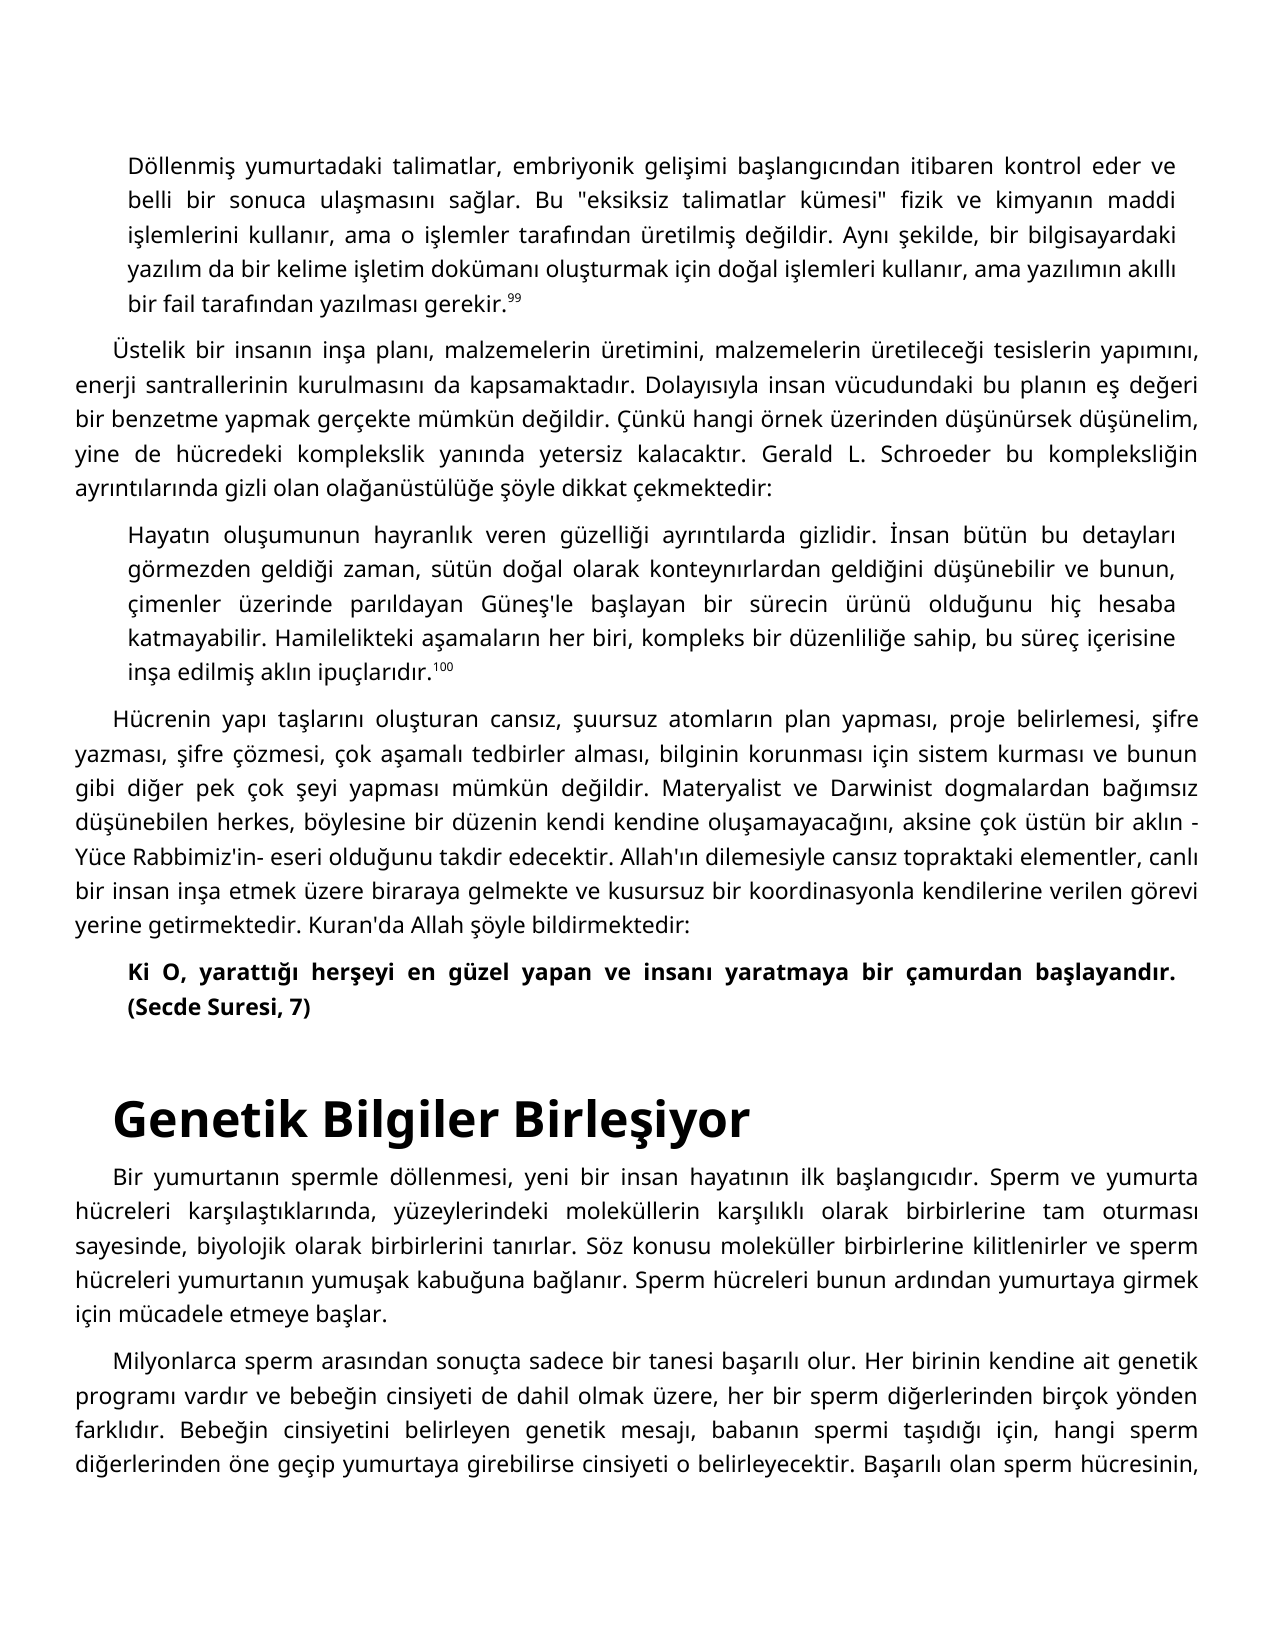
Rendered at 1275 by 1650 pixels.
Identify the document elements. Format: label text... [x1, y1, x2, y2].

text Üstelik bir insanın inşa planı, malzemelerin üretimini, malzemelerin üretileceği tesislerin yapımını, enerji santrallerinin kurulmasını da kapsamaktadır. Dolayısıyla insan vücudundaki bu planın eş değeri bir benzetme yapmak gerçekte mümkün değildir. Çünkü hangi örnek üzerinden düşünürsek düşünelim, yine de hücredeki komplekslik yanında yetersiz kalacaktır. Gerald L. Schroeder bu kompleksliğin ayrıntılarında gizli olan olağanüstülüğe şöyle dikkat çekmektedir: [75, 334, 1200, 503]
text Ki O, yarattığı herşeyi en güzel yapan ve insanı yaratmaya bir çamurdan başlayandır. (Secde Suresi, 7) [127, 956, 1177, 1022]
text Hücrenin yapı taşlarını oluşturan cansız, şuursuz atomların plan yapması, proje belirlemesi, şifre yazması, şifre çözmesi, çok aşamalı tedbirler alması, bilginin korunması için sistem kurması ve bunun gibi diğer pek çok şeyi yapması mümkün değildir. Materyalist ve Darwinist dogmalardan bağımsız düşünebilen herkes, böylesine bir düzenin kendi kendine oluşamayacağını, aksine çok üstün bir aklın -Yüce Rabbimiz'in- eseri olduğunu takdir edecektir. Allah'ın dilemesiyle cansız topraktaki elementler, canlı bir insan inşa etmek üzere biraraya gelmekte ve kusursuz bir koordinasyonla kendilerine verilen görevi yerine getirmektedir. Kuran'da Allah şöyle bildirmektedir: [75, 703, 1200, 941]
subtitle Genetik Bilgiler Birleşiyor [112, 1084, 1200, 1152]
text Döllenmiş yumurtadaki talimatlar, embriyonik gelişimi başlangıcından itibaren kontrol eder ve belli bir sonuca ulaşmasını sağlar. Bu "eksiksiz talimatlar kümesi" fizik ve kimyanın maddi işlemlerini kullanır, ama o işlemler tarafından üretilmiş değildir. Aynı şekilde, bir bilgisayardaki yazılım da bir kelime işletim dokümanı oluşturmak için doğal işlemleri kullanır, ama yazılımın akıllı bir fail tarafından yazılması gerekir.99 [127, 150, 1177, 319]
text Bir yumurtanın spermle döllenmesi, yeni bir insan hayatının ilk başlangıcıdır. Sperm ve yumurta hücreleri karşılaştıklarında, yüzeylerindeki moleküllerin karşılıklı olarak birbirlerine tam oturması sayesinde, biyolojik olarak birbirlerini tanırlar. Söz konusu moleküller birbirlerine kilitlenirler ve sperm hücreleri yumurtanın yumuşak kabuğuna bağlanır. Sperm hücreleri bunun ardından yumurtaya girmek için mücadele etmeye başlar. [75, 1161, 1200, 1329]
text Hayatın oluşumunun hayranlık veren güzelliği ayrıntılarda gizlidir. İnsan bütün bu detayları görmezden geldiği zaman, sütün doğal olarak konteynırlardan geldiğini düşünebilir ve bunun, çimenler üzerinde parıldayan Güneş'le başlayan bir sürecin ürünü olduğunu hiç hesaba katmayabilir. Hamilelikteki aşamaların her biri, kompleks bir düzenliliğe sahip, bu süreç içerisine inşa edilmiş aklın ipuçlarıdır.100 [127, 519, 1177, 687]
text Milyonlarca sperm arasından sonuçta sadece bir tanesi başarılı olur. Her birinin kendine ait genetik programı vardır ve bebeğin cinsiyeti de dahil olmak üzere, her bir sperm diğerlerinden birçok yönden farklıdır. Bebeğin cinsiyetini belirleyen genetik mesajı, babanın spermi taşıdığı için, hangi sperm diğerlerinden öne geçip yumurtaya girebilirse cinsiyeti o belirleyecektir. Başarılı olan sperm hücresinin, [75, 1345, 1200, 1479]
